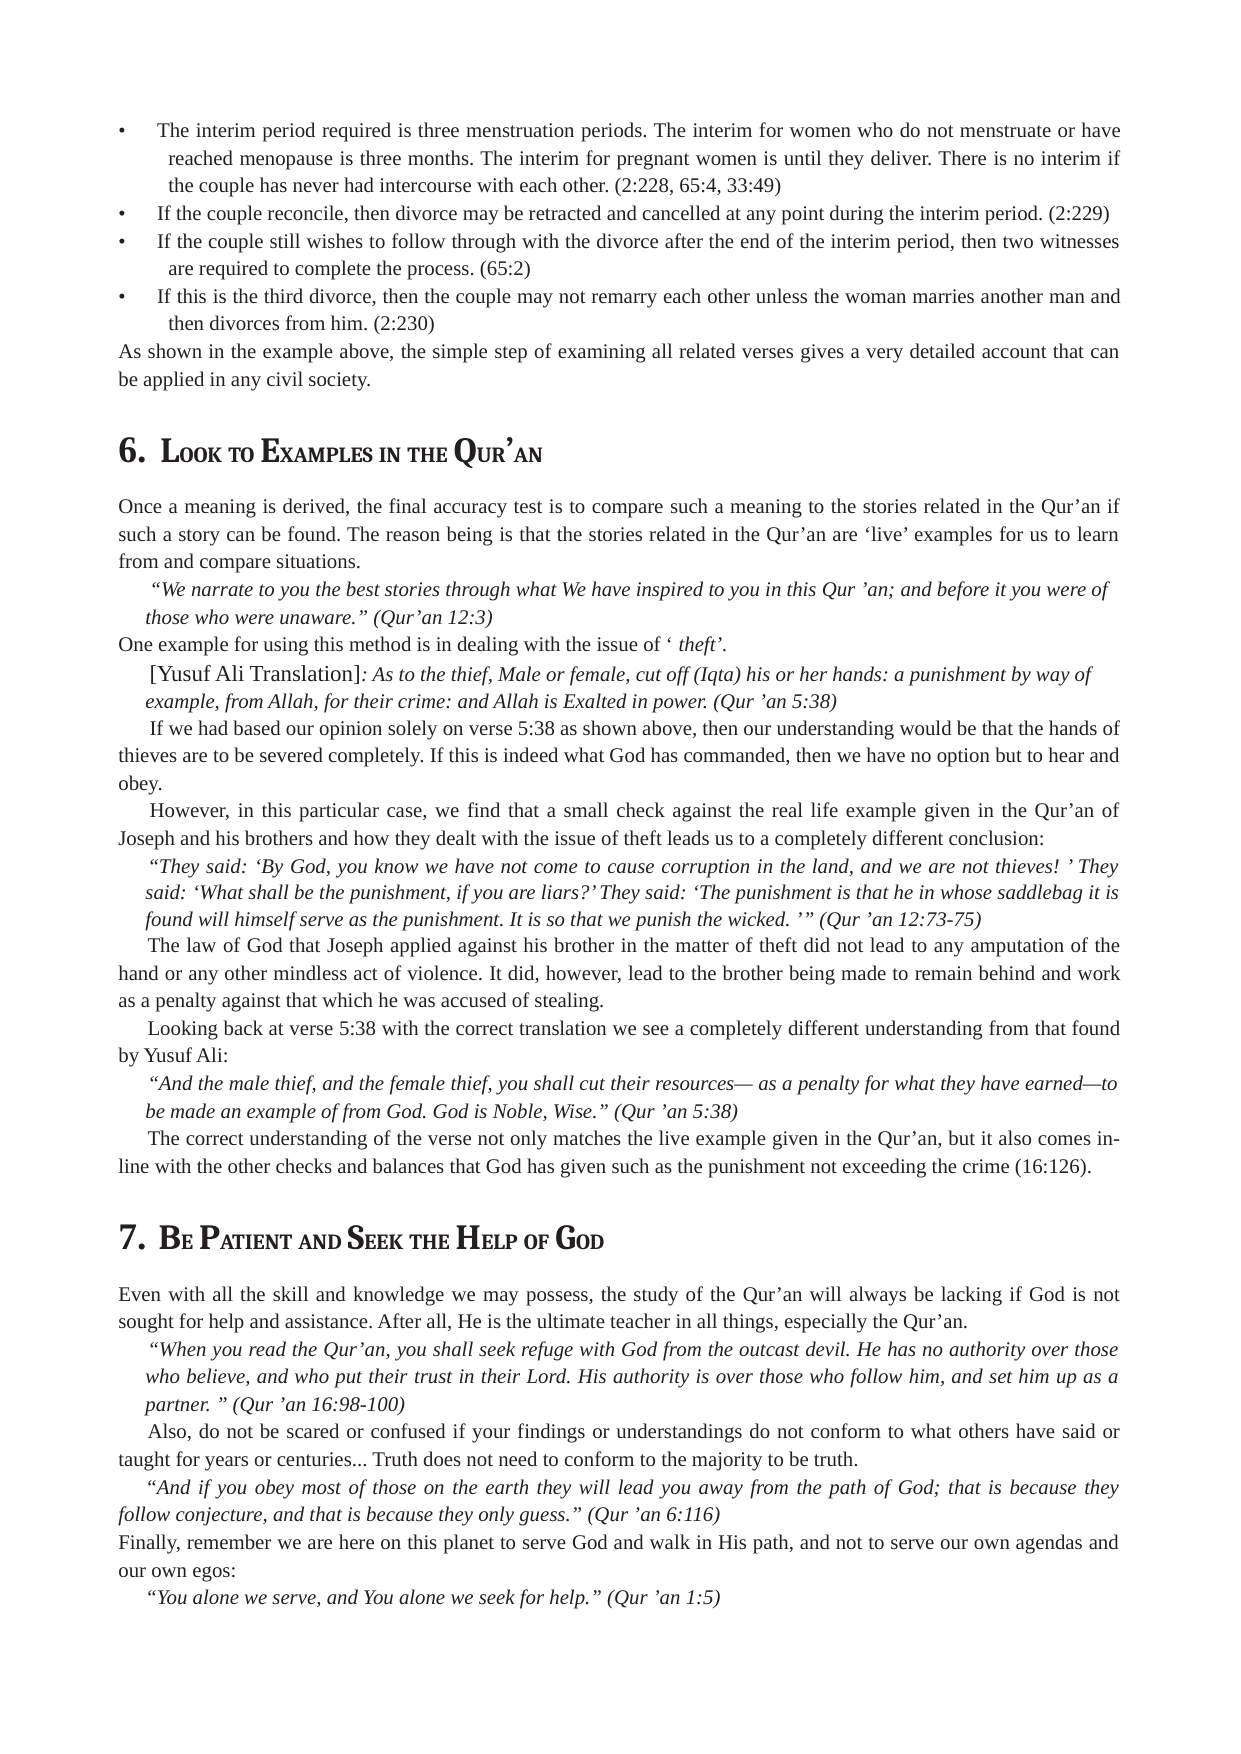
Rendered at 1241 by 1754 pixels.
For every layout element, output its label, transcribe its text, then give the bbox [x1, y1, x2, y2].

text The law of God that Joseph applied against his brother in the matter of theft did not lead to any amputation of the hand or any other mindless act of violence. It did, however, lead to the brother being made to remain behind and work as a penalty against that which he was accused of stealing. [118, 933, 1122, 1012]
text Also, do not be scared or confused if your findings or understandings do not conform to what others have said or taught for years or centuries... Truth does not need to conform to the majority to be truth. [118, 1419, 1122, 1471]
text Once a meaning is derived, the final accuracy test is to compare such a meaning to the stories related in the Qur’an if such a story can be found. The reason being is that the stories related in the Qur’an are ‘live’ examples for us to learn from and compare situations. [118, 494, 1122, 573]
list Look to Examples in the Qur’an [118, 427, 1122, 471]
text “And if you obey most of those on the earth they will lead you away from the path of God; that is because they follow conjecture, and that is because they only guess.” (Qur ’an 6:116) [118, 1475, 1122, 1526]
text “And the male thief, and the female thief, you shall cut their resources— as a penalty for what they have earned—to be made an example of from God. God is Noble, Wise.” (Qur ’an 5:38) [145, 1071, 1122, 1123]
list If the couple still wishes to follow through with the divorce after the end of the interim period, then two witnesses are required to complete the process. (65:2) [118, 228, 1122, 280]
text “They said: ‘By God, you know we have not come to cause corruption in the land, and we are not thieves! ’ They said: ‘What shall be the punishment, if you are liars?’ They said: ‘The punishment is that he in whose saddlebag it is found will himself serve as the punishment. It is so that we punish the wicked. ’” (Qur ’an 12:73-75) [145, 853, 1122, 931]
list The interim period required is three menstruation periods. The interim for women who do not menstruate or have reached menopause is three months. The interim for pregnant women is until they deliver. There is no interim if the couple has never had intercourse with each other. (2:228, 65:4, 33:49) [118, 118, 1122, 197]
text “When you read the Qur’an, you shall seek refuge with God from the outcast devil. He has no authority over those who believe, and who put their trust in their Lord. His authority is over those who follow him, and set him up as a partner. ” (Qur ’an 16:98-100) [145, 1337, 1122, 1416]
text “We narrate to you the best stories through what We have inspired to you in this Qur ’an; and before it you were of those who were unaware.” (Qur’an 12:3) [145, 577, 1122, 629]
text Looking back at verse 5:38 with the correct translation we see a completely different understanding from that found by Yusuf Ali: [118, 1016, 1122, 1067]
text Finally, remember we are here on this planet to serve God and walk in His path, and not to serve our own agendas and our own egos: [118, 1530, 1122, 1582]
text [Yusuf Ali Translation]: As to the thief, Male or female, cut off (Iqta) his or her hands: a punishment by way of example, from Allah, for their crime: and Allah is Exalted in power. (Qur ’an 5:38) [145, 660, 1122, 713]
text “You alone we serve, and You alone we seek for help.” (Qur ’an 1:5) [118, 1585, 1122, 1609]
text One example for using this method is in dealing with the issue of ‘ theft’. [118, 632, 1122, 656]
list If this is the third divorce, then the couple may not remarry each other unless the woman marries another man and then divorces from him. (2:230) [118, 284, 1122, 335]
text The correct understanding of the verse not only matches the live example given in the Qur’an, but it also comes in-line with the other checks and balances that God has given such as the punishment not exceeding the crime (16:126). [118, 1126, 1122, 1178]
text As shown in the example above, the simple step of examining all related verses gives a very detailed account that can be applied in any civil society. [118, 339, 1122, 391]
text If we had based our opinion solely on verse 5:38 as shown above, then our understanding would be that the hands of thieves are to be severed completely. If this is indeed what God has commanded, then we have no option but to hear and obey. [118, 716, 1122, 795]
text Even with all the skill and knowledge we may possess, the study of the Qur’an will always be lacking if God is not sought for help and assistance. After all, He is the ultimate teacher in all things, especially the Qur’an. [118, 1281, 1122, 1333]
list If the couple reconcile, then divorce may be retracted and cancelled at any point during the interim period. (2:229) [118, 201, 1122, 225]
list Be Patient and Seek the Help of God [146, 1215, 1122, 1258]
text However, in this particular case, we find that a small check against the real life example given in the Qur’an of Joseph and his brothers and how they dealt with the issue of theft leads us to a completely different conclusion: [118, 798, 1122, 850]
